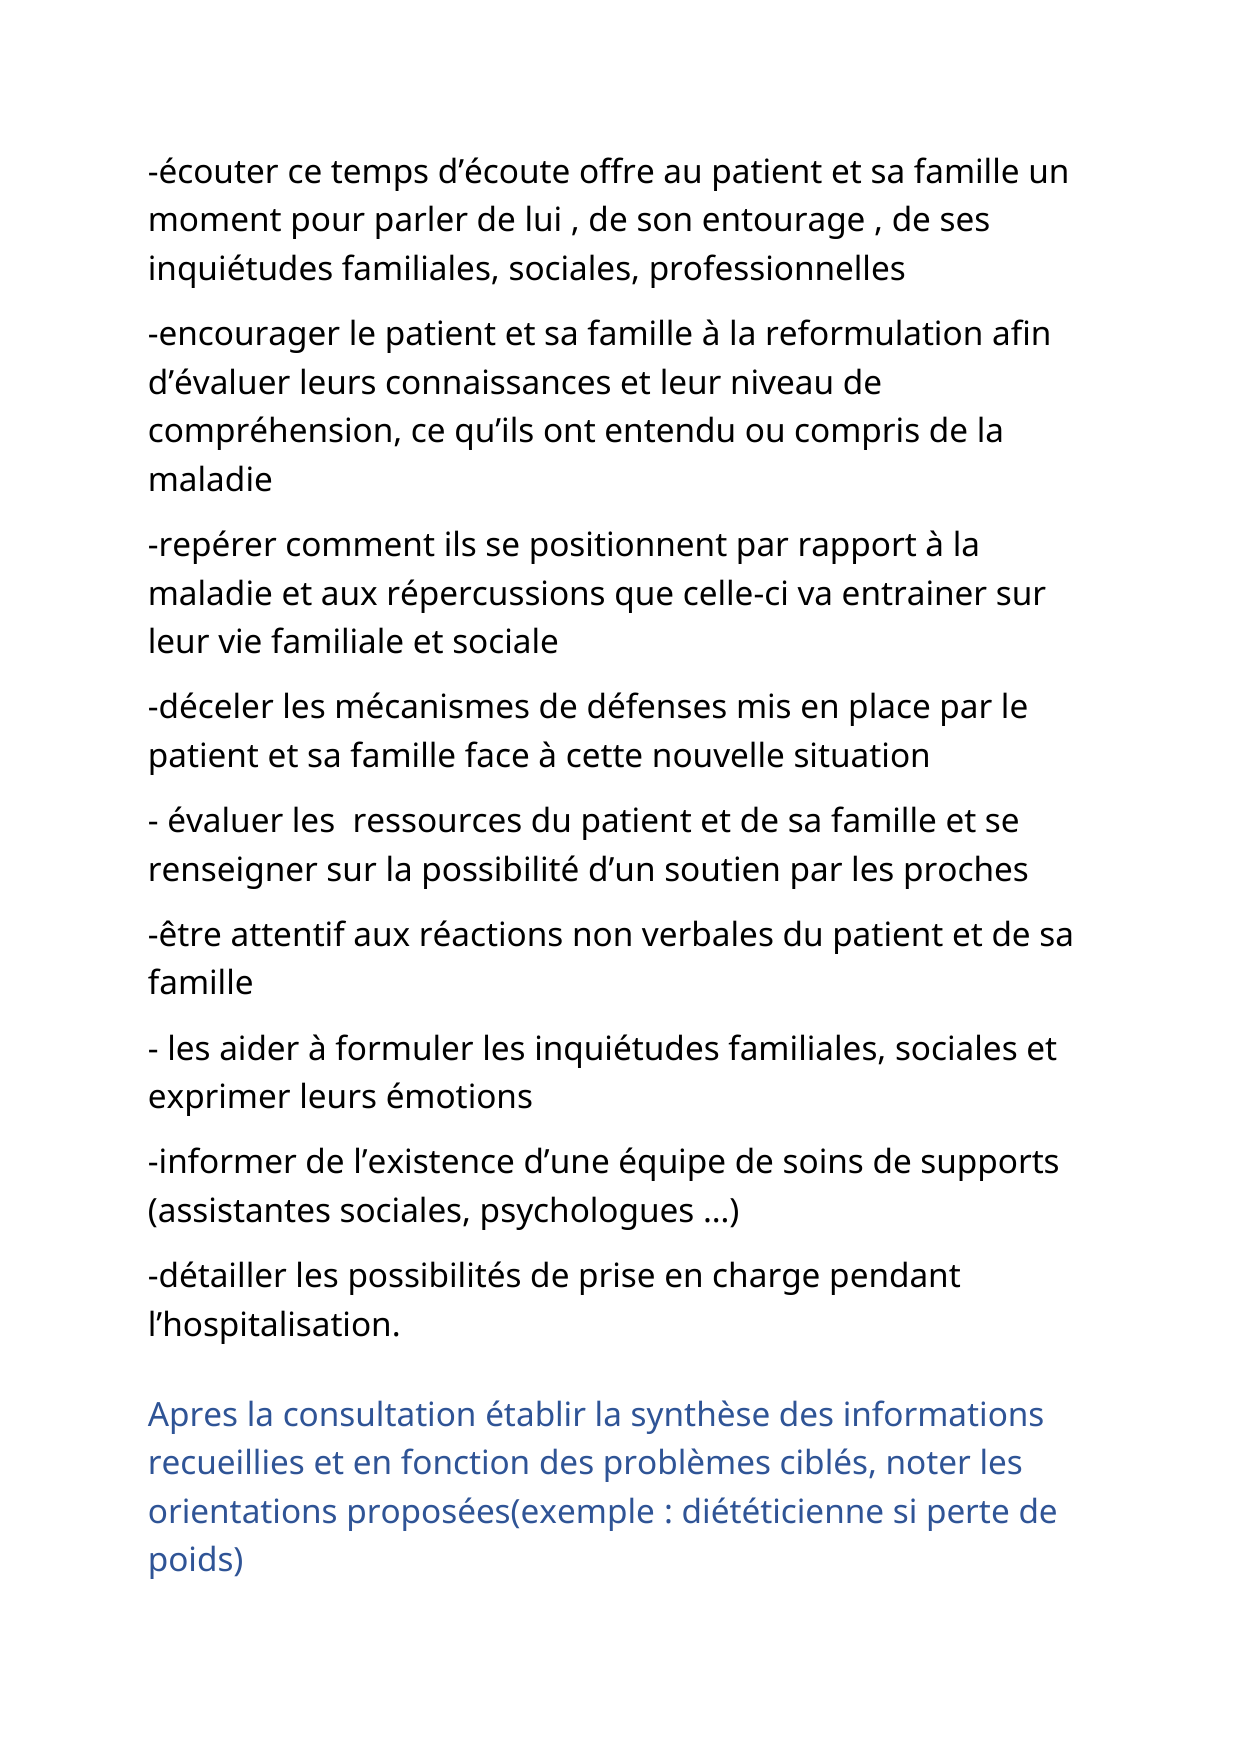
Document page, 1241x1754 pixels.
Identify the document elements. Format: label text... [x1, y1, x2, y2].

text -informer de l’existence d’une équipe de soins de supports (assistantes sociales, psychologues …) [148, 1138, 1093, 1232]
text - les aider à formuler les inquiétudes familiales, sociales et exprimer leurs émotions [148, 1024, 1093, 1118]
text -être attentif aux réactions non verbales du patient et de sa famille [148, 911, 1093, 1004]
text -écouter ce temps d’écoute offre au patient et sa famille un moment pour parler de lui , de son entourage , de ses inquiétudes familiales, sociales, professionnelles [148, 148, 1093, 290]
text -détailler les possibilités de prise en charge pendant l’hospitalisation. [148, 1252, 1093, 1346]
text -encourager le patient et sa famille à la reformulation afin d’évaluer leurs connaissances et leur niveau de compréhension, ce qu’ils ont entendu ou compris de la maladie [148, 310, 1093, 501]
text -repérer comment ils se positionnent par rapport à la maladie et aux répercussions que celle-ci va entrainer sur leur vie familiale et sociale [148, 521, 1093, 663]
text - évaluer les ressources du patient et de sa famille et se renseigner sur la possibilité d’un soutien par les proches [148, 797, 1093, 891]
subtitle Apres la consultation établir la synthèse des informations recueillies et en fonction des problèmes ciblés, noter les orientations proposées(exemple : diététicienne si perte de poids) [148, 1391, 1093, 1582]
text -déceler les mécanismes de défenses mis en place par le patient et sa famille face à cette nouvelle situation [148, 683, 1093, 777]
